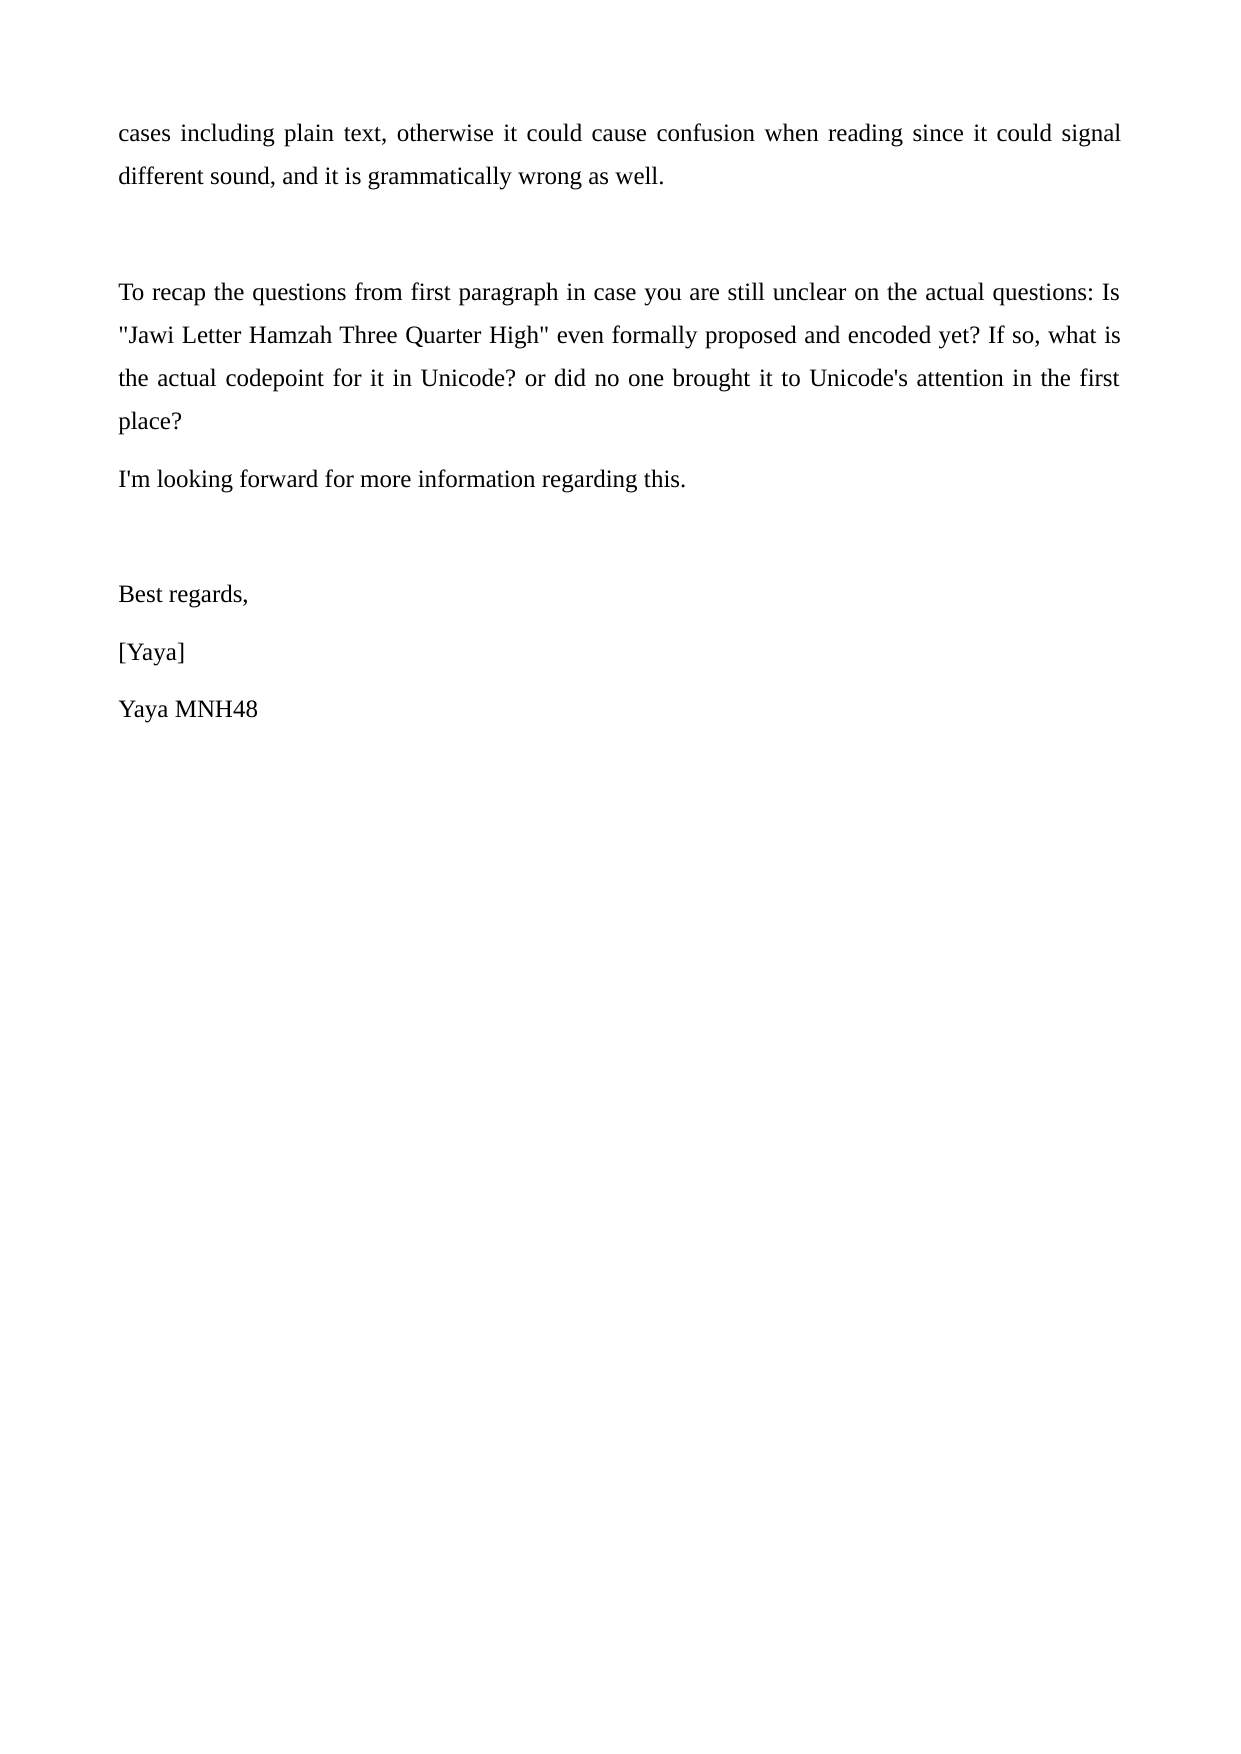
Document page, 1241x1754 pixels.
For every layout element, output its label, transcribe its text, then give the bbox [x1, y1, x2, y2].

text cases including plain text, otherwise it could cause confusion when reading since it could signal different sound, and it is grammatically wrong as well. [118, 118, 1122, 190]
text [Yaya] [118, 637, 1122, 666]
text To recap the questions from first paragraph in case you are still unclear on the actual questions: Is "Jawi Letter Hamzah Three Quarter High" even formally proposed and encoded yet? If so, what is the actual codepoint for it in Unicode? or did no one brought it to Unicode's attention in the first place? [118, 277, 1122, 435]
text Best regards, [118, 579, 1122, 608]
text Yaya MNH48 [118, 694, 1122, 723]
text I'm looking forward for more information regarding this. [118, 464, 1122, 492]
